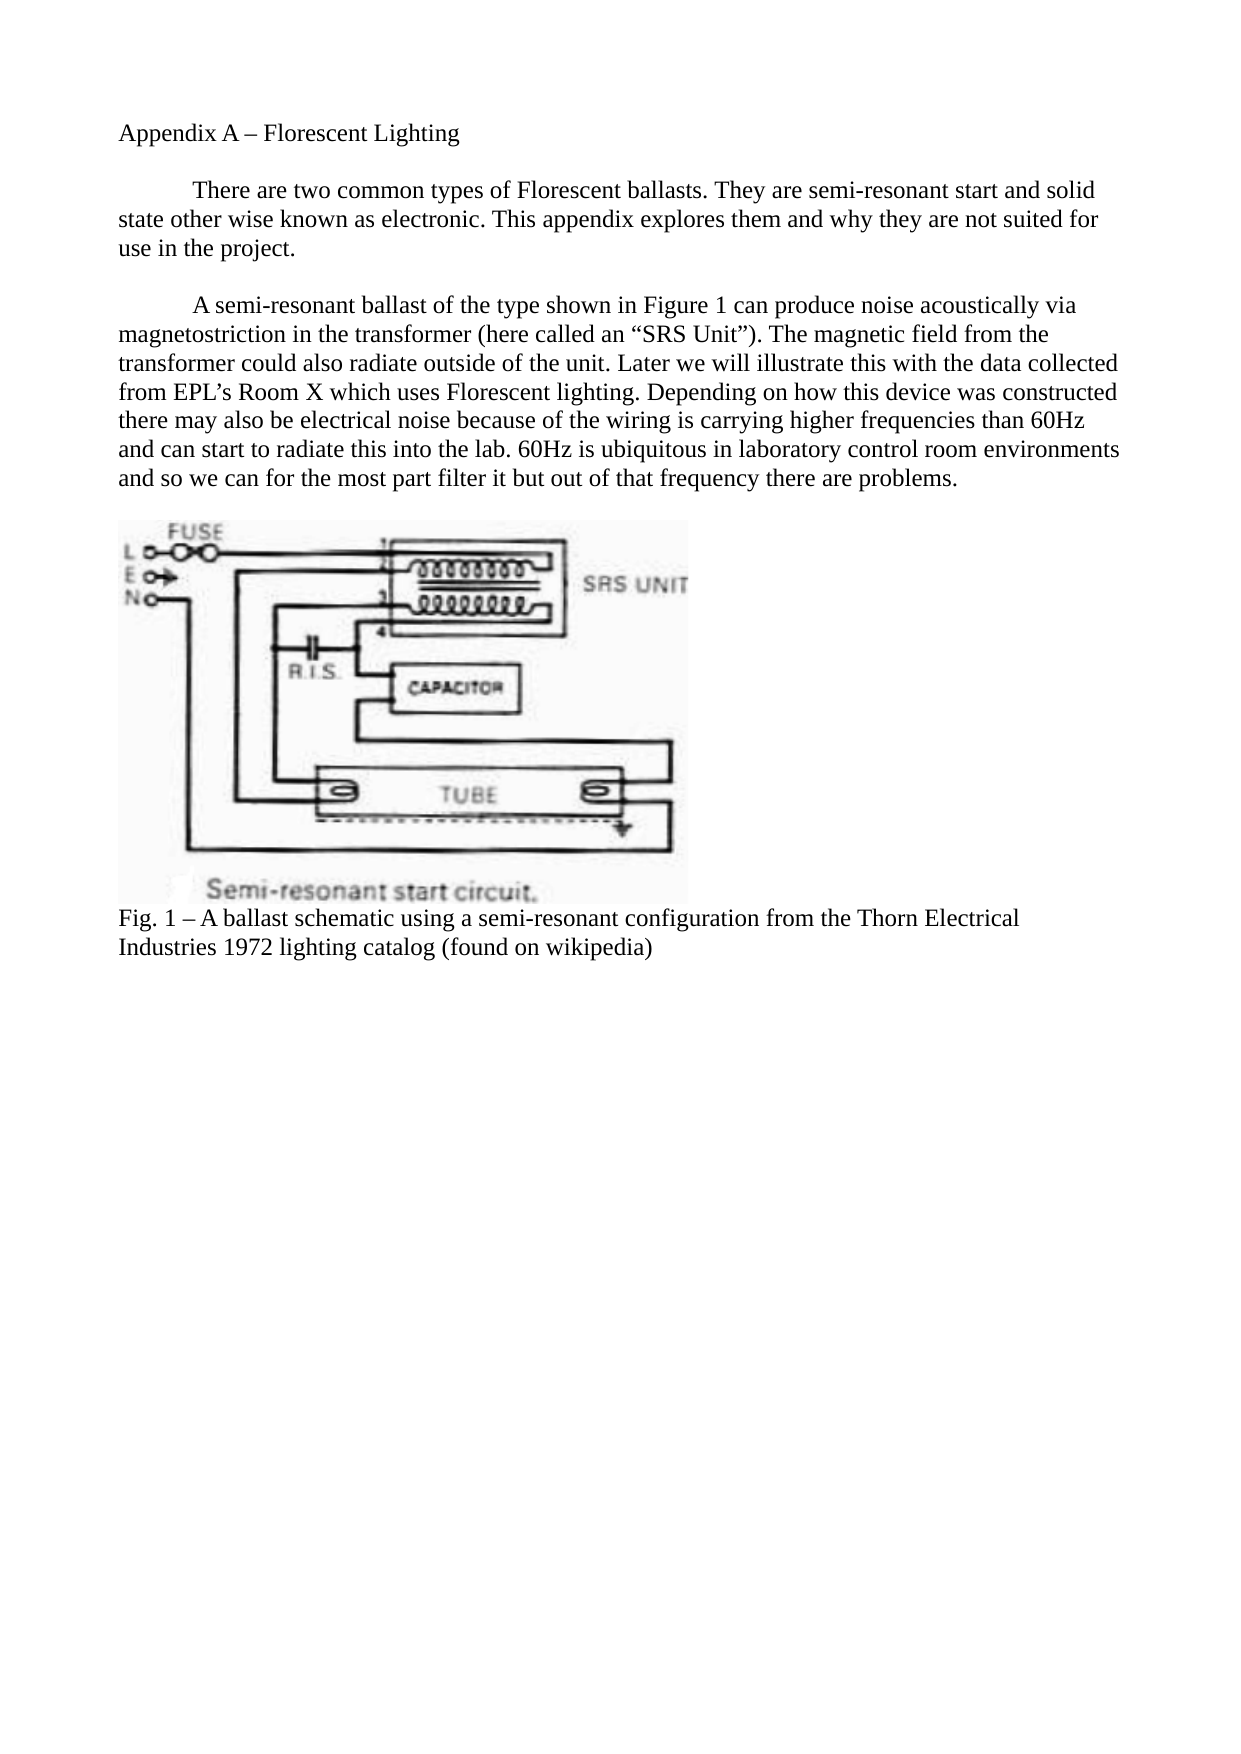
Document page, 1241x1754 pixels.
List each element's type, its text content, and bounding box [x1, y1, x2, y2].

text Fig. 1 – A ballast schematic using a semi-resonant configuration from the Thorn Electrical Industries 1972 lighting catalog (found on wikipedia) [118, 903, 1122, 961]
text A semi-resonant ballast of the type shown in Figure 1 can produce noise acoustically via magnetostriction in the transformer (here called an “SRS Unit”). The magnetic field from the transformer could also radiate outside of the unit. Later we will illustrate this with the data collected from EPL’s Room X which uses Florescent lighting. Depending on how this device was constructed there may also be electrical noise because of the wiring is carrying higher frequencies than 60Hz and can start to radiate this into the lab. 60Hz is ubiquitous in laboratory control room environments and so we can for the most part filter it but out of that frequency there are problems. [118, 291, 1122, 492]
text There are two common types of Florescent ballasts. They are semi-resonant start and solid state other wise known as electronic. This appendix explores them and why they are not suited for use in the project. [118, 176, 1122, 262]
picture [118, 520, 689, 904]
text Appendix A – Florescent Lighting [118, 118, 1122, 147]
